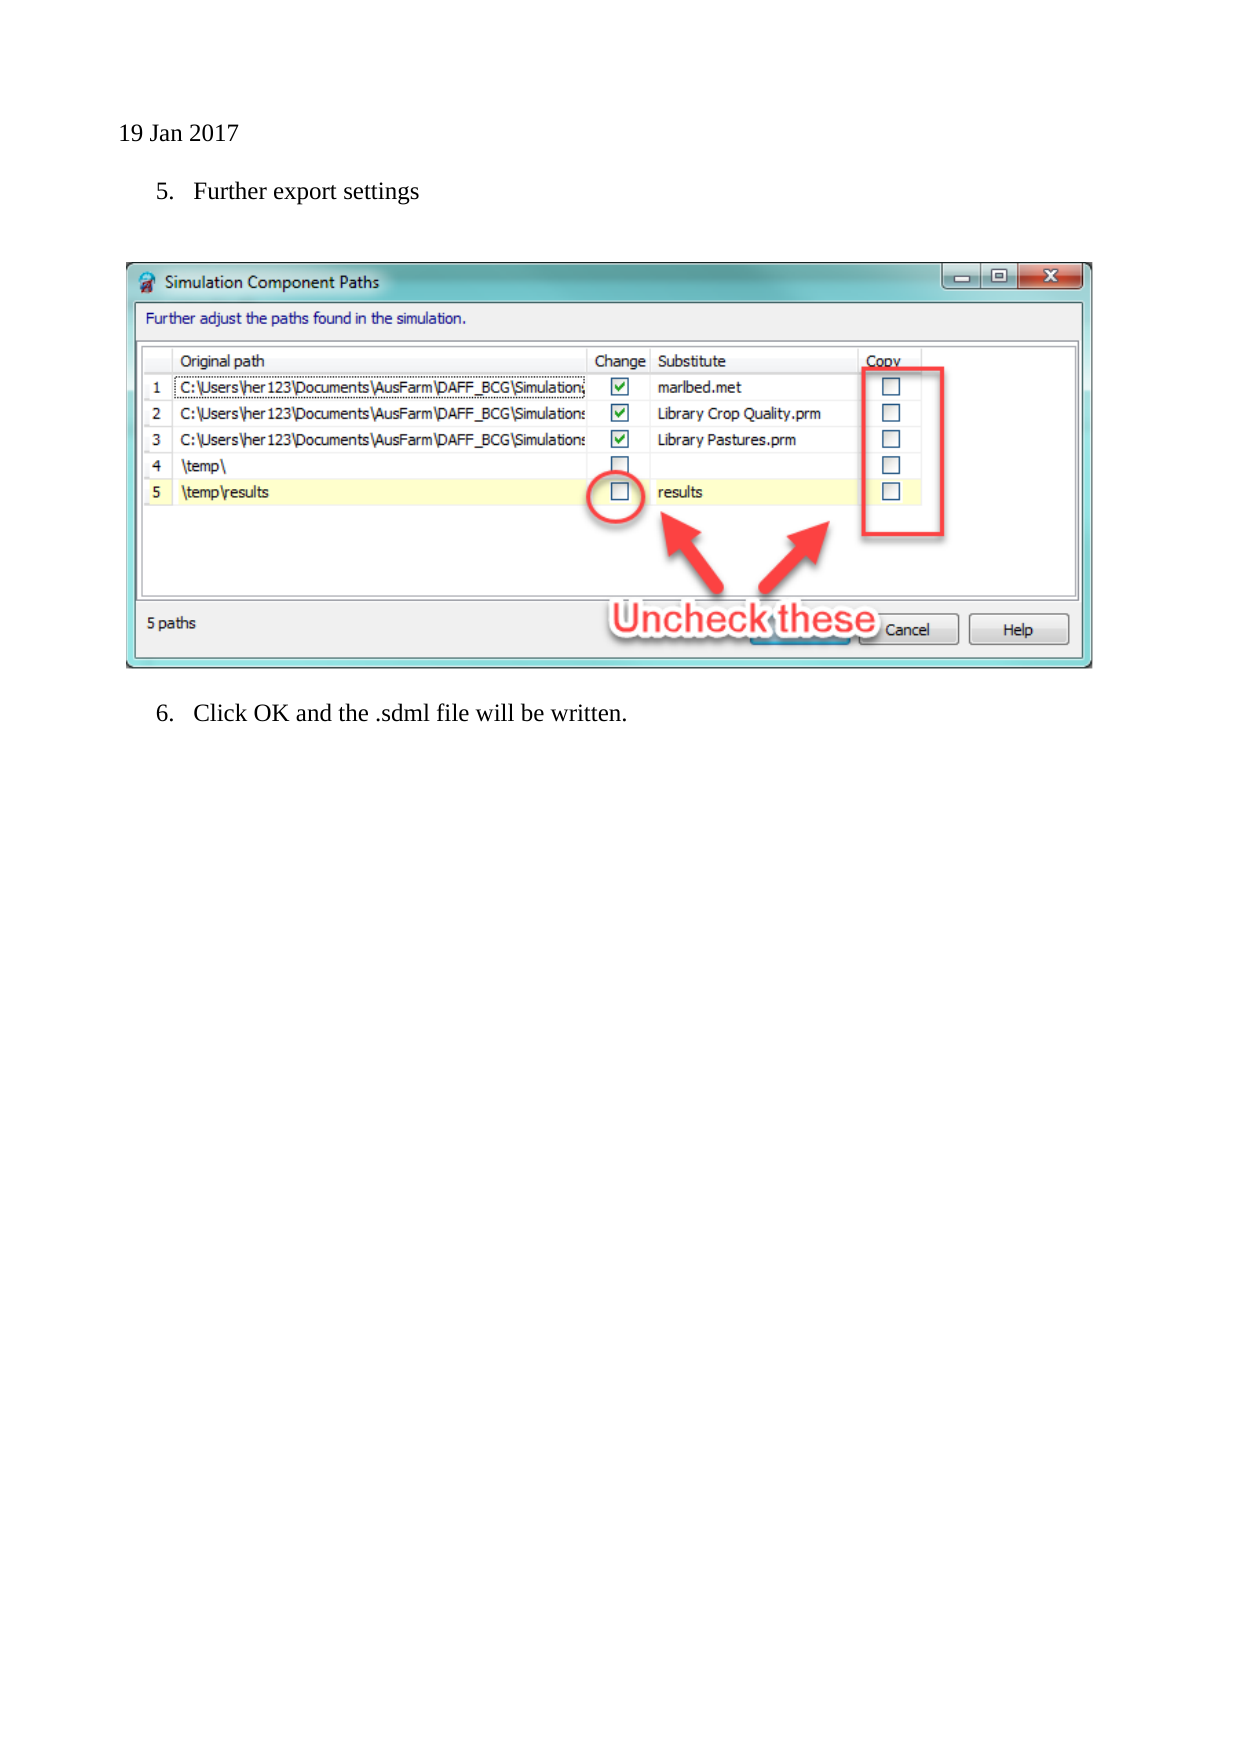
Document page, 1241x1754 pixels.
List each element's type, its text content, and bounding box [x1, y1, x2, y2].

list Click OK and the .sdml file will be written. [156, 698, 1122, 727]
list Further export settings [156, 176, 1122, 205]
picture [126, 262, 1093, 670]
